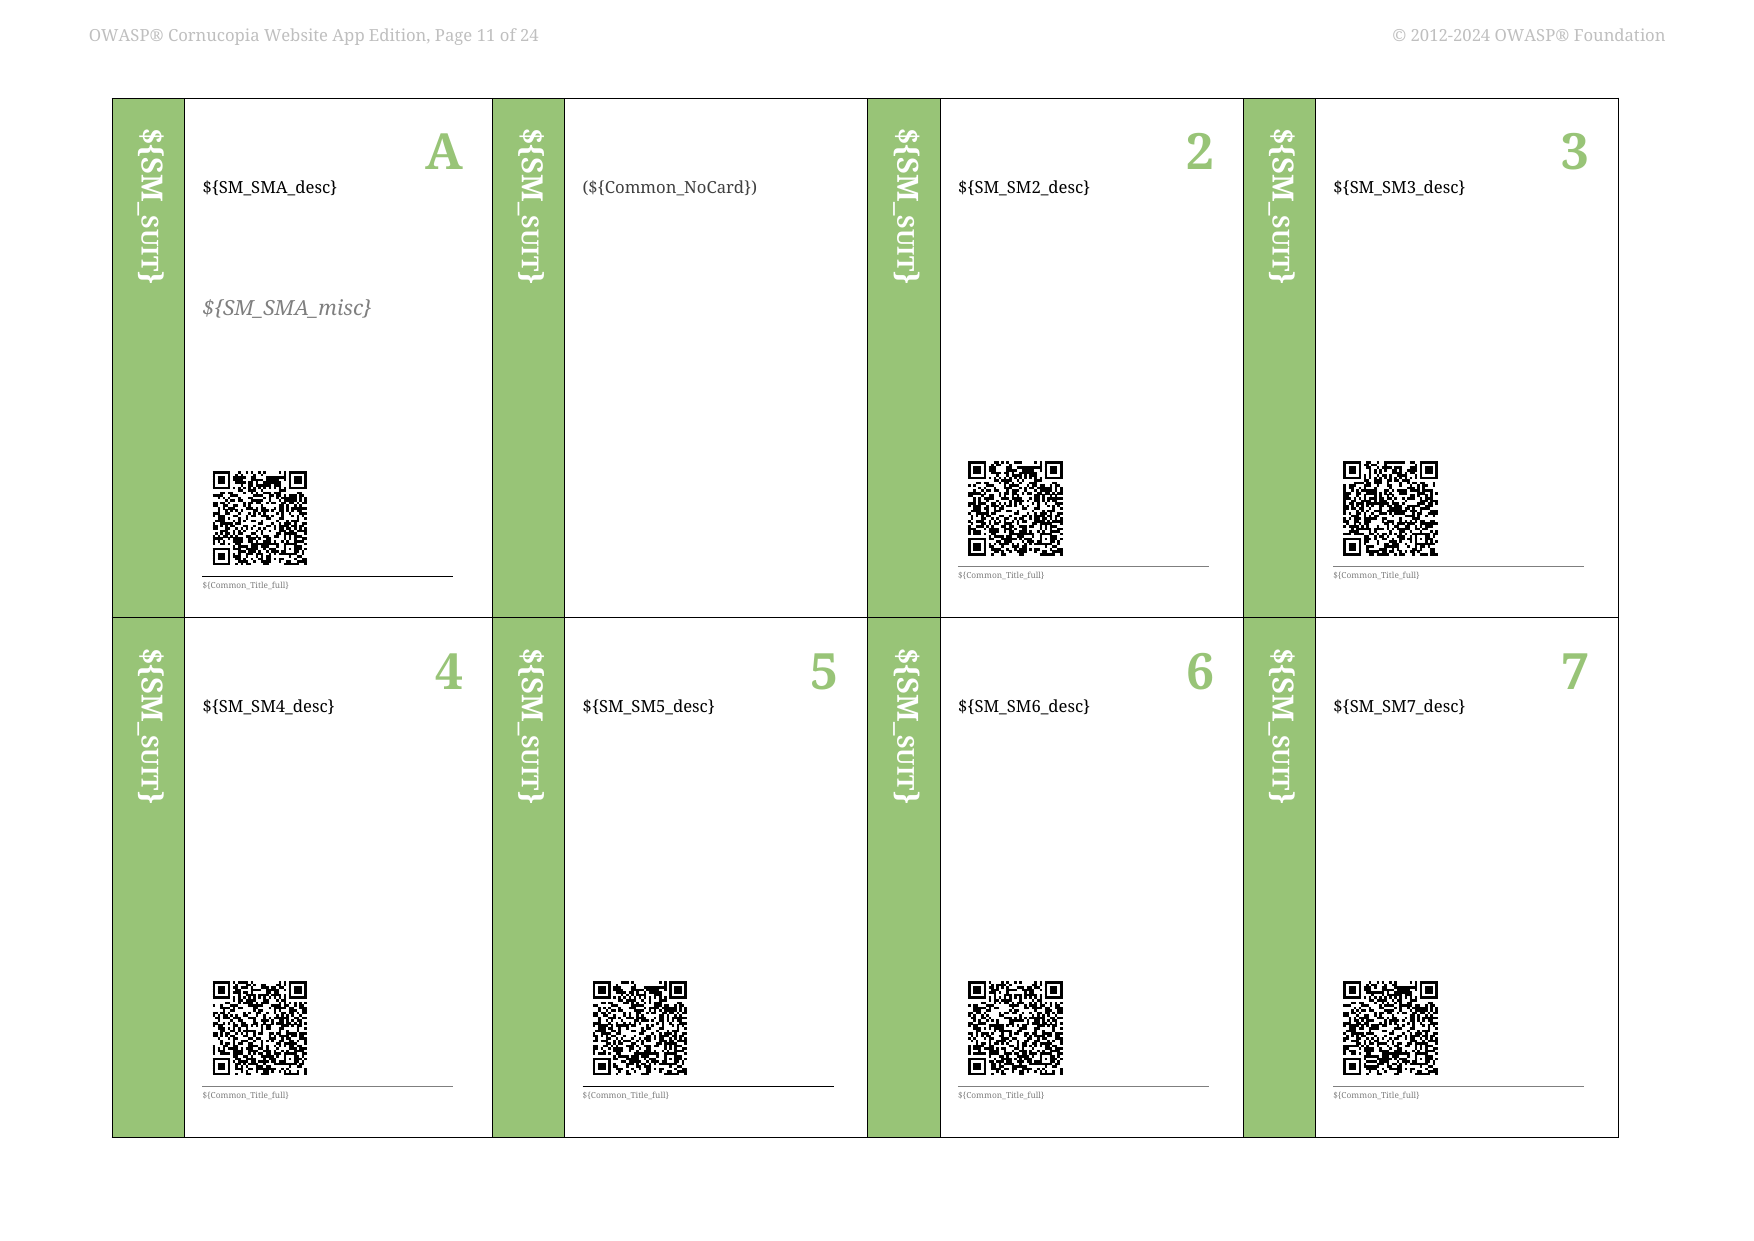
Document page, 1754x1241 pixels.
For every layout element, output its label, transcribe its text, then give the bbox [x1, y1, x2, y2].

table_header 2 [941, 99, 1243, 174]
table_cell 4 [185, 618, 492, 694]
table_cell ${Common_Title_full} [958, 1087, 1209, 1101]
table_header [108, 98, 112, 1137]
table_cell 5 [565, 618, 867, 694]
table_cell ${SM_SMA_desc} [185, 174, 492, 292]
table_header [202, 440, 453, 576]
table_cell [185, 930, 492, 1137]
table_cell ${SM_SM5_desc} [565, 694, 867, 930]
table_cell ${Common_Title_full} [202, 577, 453, 591]
table_header 3 [1316, 99, 1618, 174]
table_cell ${Common_Title_full} [1333, 1087, 1584, 1101]
table_header [1333, 931, 1584, 1086]
table_cell ${SM_SM3_desc} [1316, 174, 1618, 411]
table_header A [185, 99, 492, 174]
table_cell [1316, 930, 1618, 1137]
table_cell [565, 411, 867, 617]
table_cell [1316, 411, 1618, 617]
table_cell ${SM_SM4_desc} [185, 694, 492, 930]
table_cell ${SM_suit} [868, 618, 940, 1137]
table_cell ${SM_suit} [1244, 618, 1315, 1137]
table_cell ${Common_Title_full} [958, 567, 1209, 581]
table_cell ${SM_SM6_desc} [941, 694, 1243, 930]
table_cell ${SM_SM7_desc} [1316, 694, 1618, 930]
table_cell ${SM_SM2_desc} [941, 174, 1243, 411]
table_cell [941, 930, 1243, 1137]
table_cell (${Common_NoCard}) [565, 174, 867, 411]
table_header [583, 931, 833, 1086]
table_cell ${Common_Title_full} [202, 1087, 453, 1101]
table_cell 7 [1316, 618, 1618, 694]
table_cell 6 [941, 618, 1243, 694]
table_header [202, 931, 453, 1086]
table_header ${SM_suit} [493, 99, 564, 617]
table_cell [941, 411, 1243, 617]
table_header [565, 99, 867, 174]
table_cell [565, 930, 867, 1137]
table_header ${SM_suit} [868, 99, 940, 617]
table_header [958, 412, 1209, 566]
table_header [1333, 412, 1584, 566]
table_cell ${SM_suit} [113, 618, 184, 1137]
table_header ${SM_suit} [113, 99, 184, 617]
table_header [958, 931, 1209, 1086]
table_cell [185, 411, 492, 617]
table_cell ${Common_Title_full} [583, 1087, 833, 1101]
table_cell ${SM_suit} [493, 618, 564, 1137]
table_cell ${SM_SMA_misc} [185, 293, 492, 411]
table_cell ${Common_Title_full} [1333, 567, 1584, 581]
table_header ${SM_suit} [1244, 99, 1315, 617]
